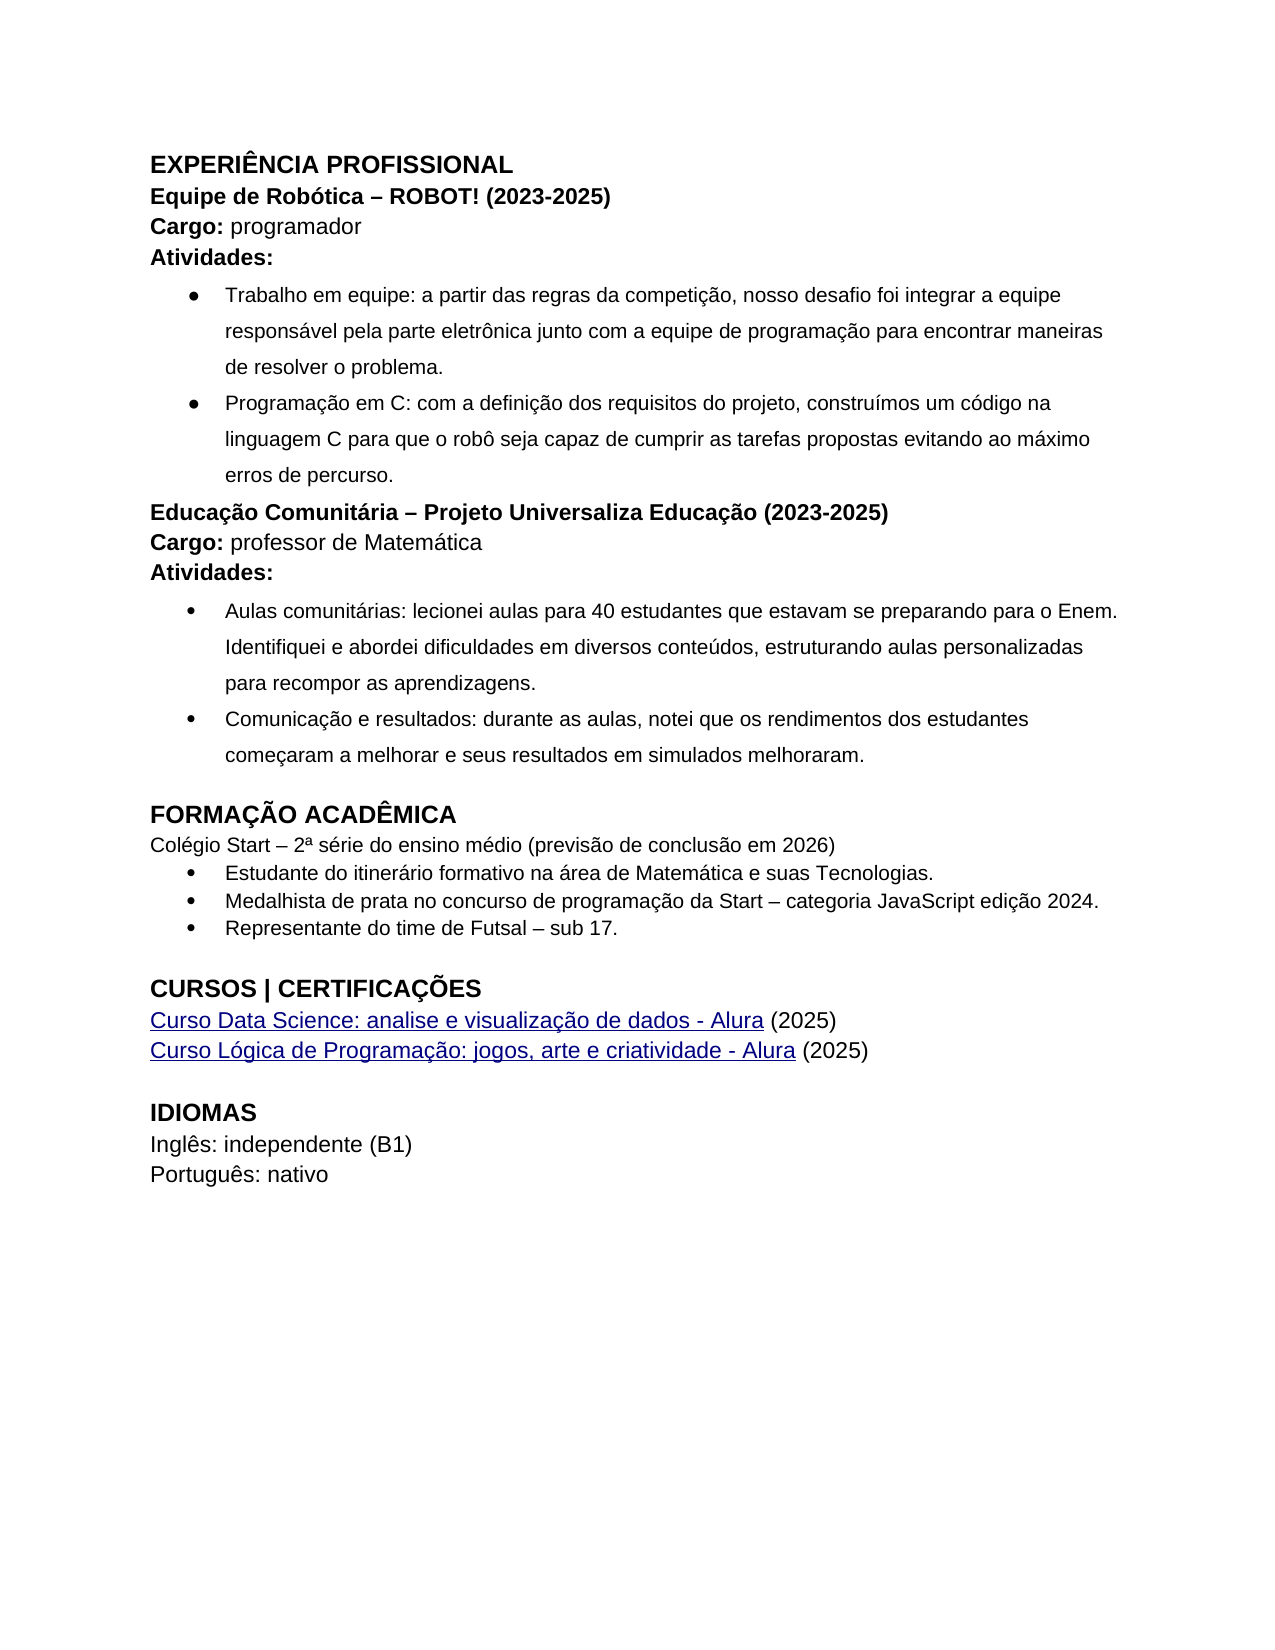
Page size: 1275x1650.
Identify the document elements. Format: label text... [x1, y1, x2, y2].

list Representante do time de Futsal – sub 17. [187, 916, 1125, 940]
text Atividades: [150, 559, 1125, 585]
text Cargo: professor de Matemática [150, 529, 1125, 555]
text CURSOS | CERTIFICAÇÕES [150, 974, 1125, 1003]
list Programação em C: com a definição dos requisitos do projeto, construímos um código na linguagem C para que o robô seja capaz de cumprir as tarefas propostas evitando ao máximo erros de percurso. [187, 391, 1125, 487]
list Estudante do itinerário formativo na área de Matemática e suas Tecnologias. [187, 861, 1125, 885]
text Atividades: [150, 243, 1125, 270]
list Medalhista de prata no concurso de programação da Start – categoria JavaScript edição 2024. [187, 888, 1125, 912]
text Inglês: independente (B1) [150, 1131, 1125, 1157]
text Curso Lógica de Programação: jogos, arte e criatividade - Alura (2025) [150, 1037, 1125, 1063]
text Curso Data Science: analise e visualização de dados - Alura (2025) [150, 1007, 1125, 1033]
list Trabalho em equipe: a partir das regras da competição, nosso desafio foi integrar a equipe responsável pela parte eletrônica junto com a equipe de programação para encontrar maneiras de resolver o problema. [187, 283, 1125, 379]
text FORMAÇÃO ACADÊMICA [150, 800, 1125, 829]
text Equipe de Robótica – ROBOT! (2023-2025) [150, 183, 1125, 209]
text IDIOMAS [150, 1097, 1125, 1126]
list Comunicação e resultados: durante as aulas, notei que os rendimentos dos estudantes começaram a melhorar e seus resultados em simulados melhoraram. [187, 706, 1125, 766]
text Cargo: programador [150, 213, 1125, 239]
text Educação Comunitária – Projeto Universaliza Educação (2023-2025) [150, 498, 1125, 525]
text Português: nativo [150, 1161, 1125, 1187]
list Aulas comunitárias: lecionei aulas para 40 estudantes que estavam se preparando para o Enem. Identifiquei e abordei dificuldades em diversos conteúdos, estruturando aulas personalizadas para recompor as aprendizagens. [187, 598, 1125, 694]
text Colégio Start – 2ª série do ensino médio (previsão de conclusão em 2026) [150, 833, 1125, 857]
text EXPERIÊNCIA PROFISSIONAL [150, 150, 1125, 179]
